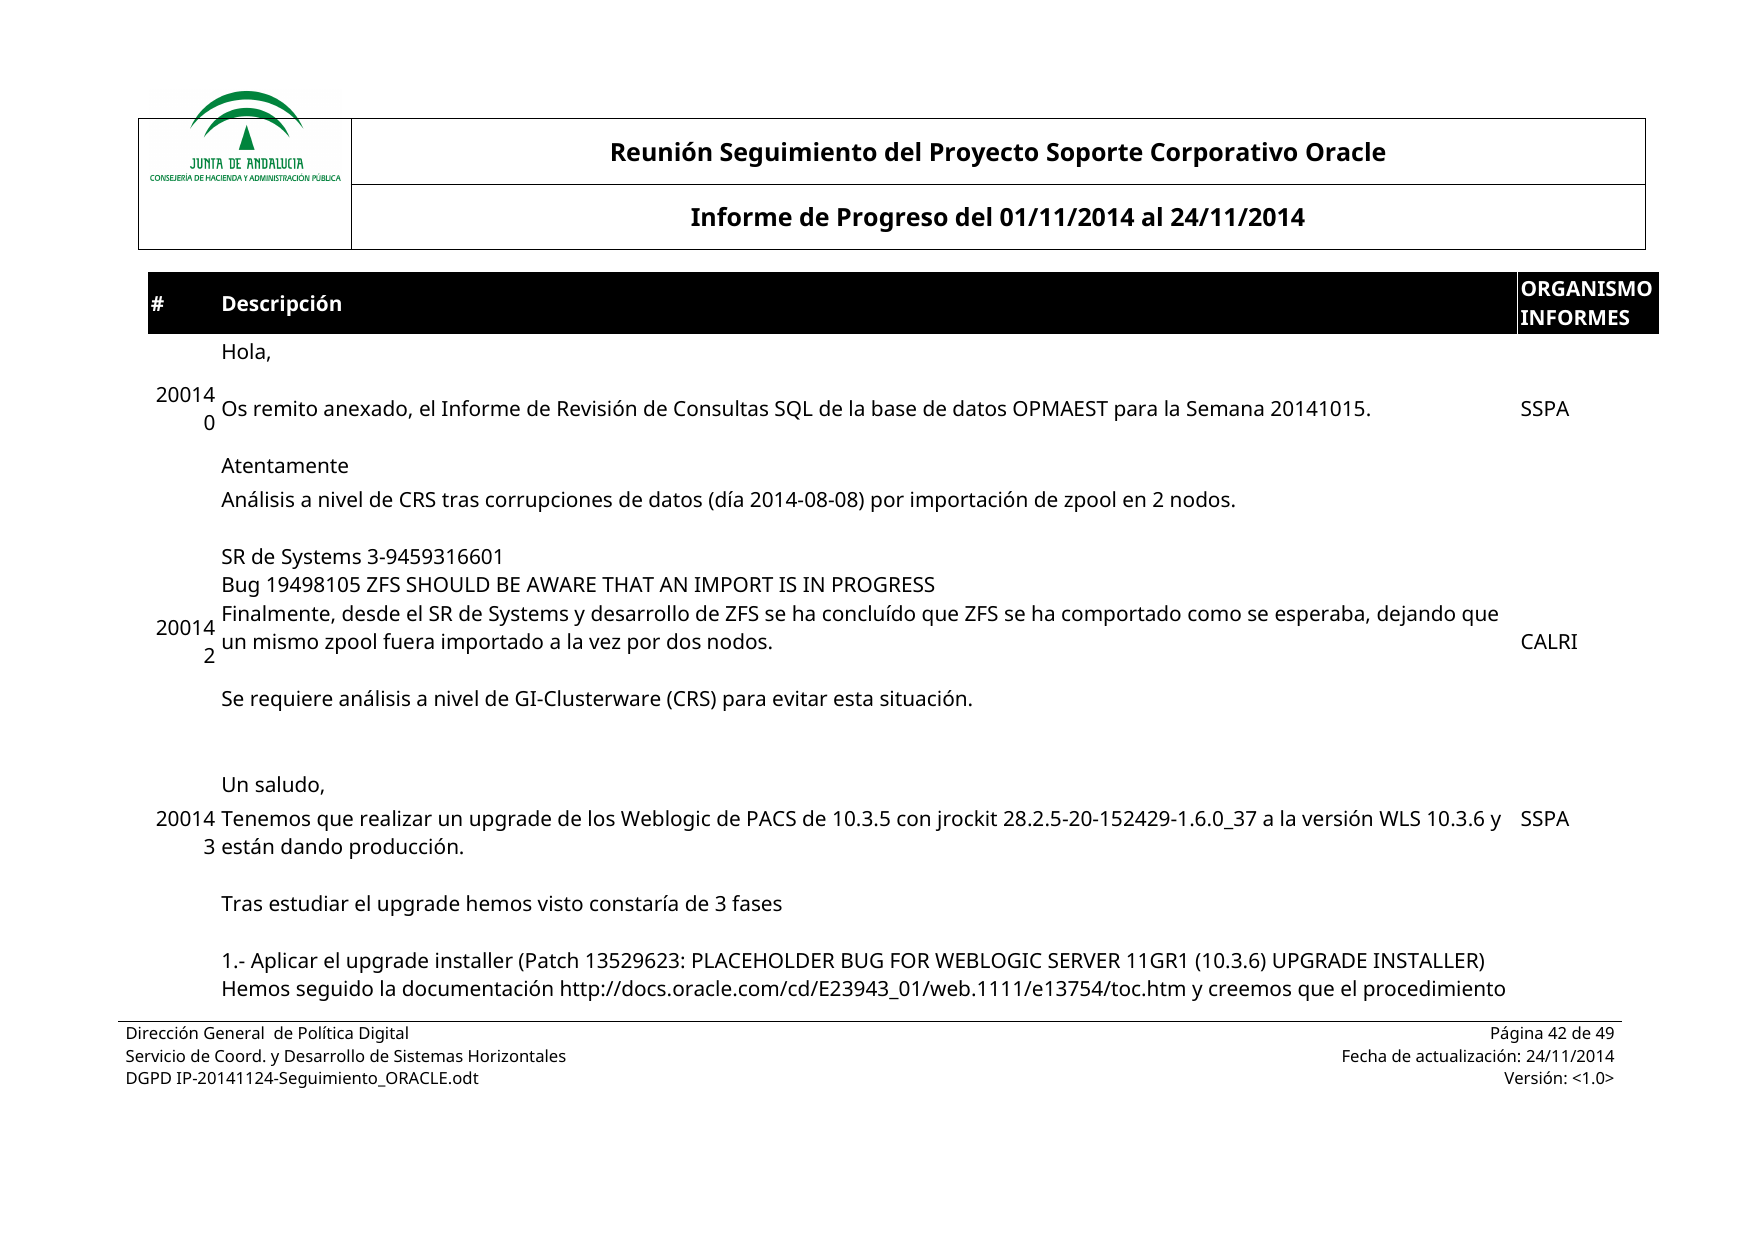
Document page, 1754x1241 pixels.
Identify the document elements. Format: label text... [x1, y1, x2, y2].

table_header # [148, 272, 218, 334]
table_cell 200143 [148, 801, 218, 1006]
picture [149, 89, 342, 118]
table_cell Análisis a nivel de CRS tras corrupciones de datos (día 2014-08-08) por importación de zpool en 2 nodos. SR de Systems 3-9459316601 Bug 19498105 ZFS SHOULD BE AWARE THAT AN IMPORT IS IN PROGRESS Finalmente, desde el SR de Systems y desarrollo de ZFS se ha concluído que ZFS se ha comportado como se esperaba, dejando que un mismo zpool fuera importado a la vez por dos nodos. Se requiere análisis a nivel de GI-Clusterware (CRS) para evitar esta situación. Un saludo, [218, 483, 1517, 801]
picture [149, 119, 342, 182]
table_header ORGANISMO INFORMES [1518, 272, 1659, 334]
table_cell SSPA [1518, 801, 1659, 1006]
table_cell 200142 [148, 483, 218, 801]
table_cell Hola, Os remito anexado, el Informe de Revisión de Consultas SQL de la base de datos OPMAEST para la Semana 20141015. Atentamente [218, 334, 1517, 482]
table_cell SSPA [1518, 334, 1659, 482]
table_cell 200140 [148, 334, 218, 482]
table_cell CALRI [1518, 483, 1659, 801]
table_header Descripción [218, 272, 1517, 334]
table_cell Tenemos que realizar un upgrade de los Weblogic de PACS de 10.3.5 con jrockit 28.2.5-20-152429-1.6.0_37 a la versión WLS 10.3.6 y están dando producción. Tras estudiar el upgrade hemos visto constaría de 3 fases 1.- Aplicar el upgrade installer (Patch 13529623: PLACEHOLDER BUG FOR WEBLOGIC SERVER 11GR1 (10.3.6) UPGRADE INSTALLER) Hemos seguido la documentación http://docs.oracle.com/cd/E23943_01/web.1111/e13754/toc.htm y creemos que el procedimiento [218, 801, 1517, 1006]
